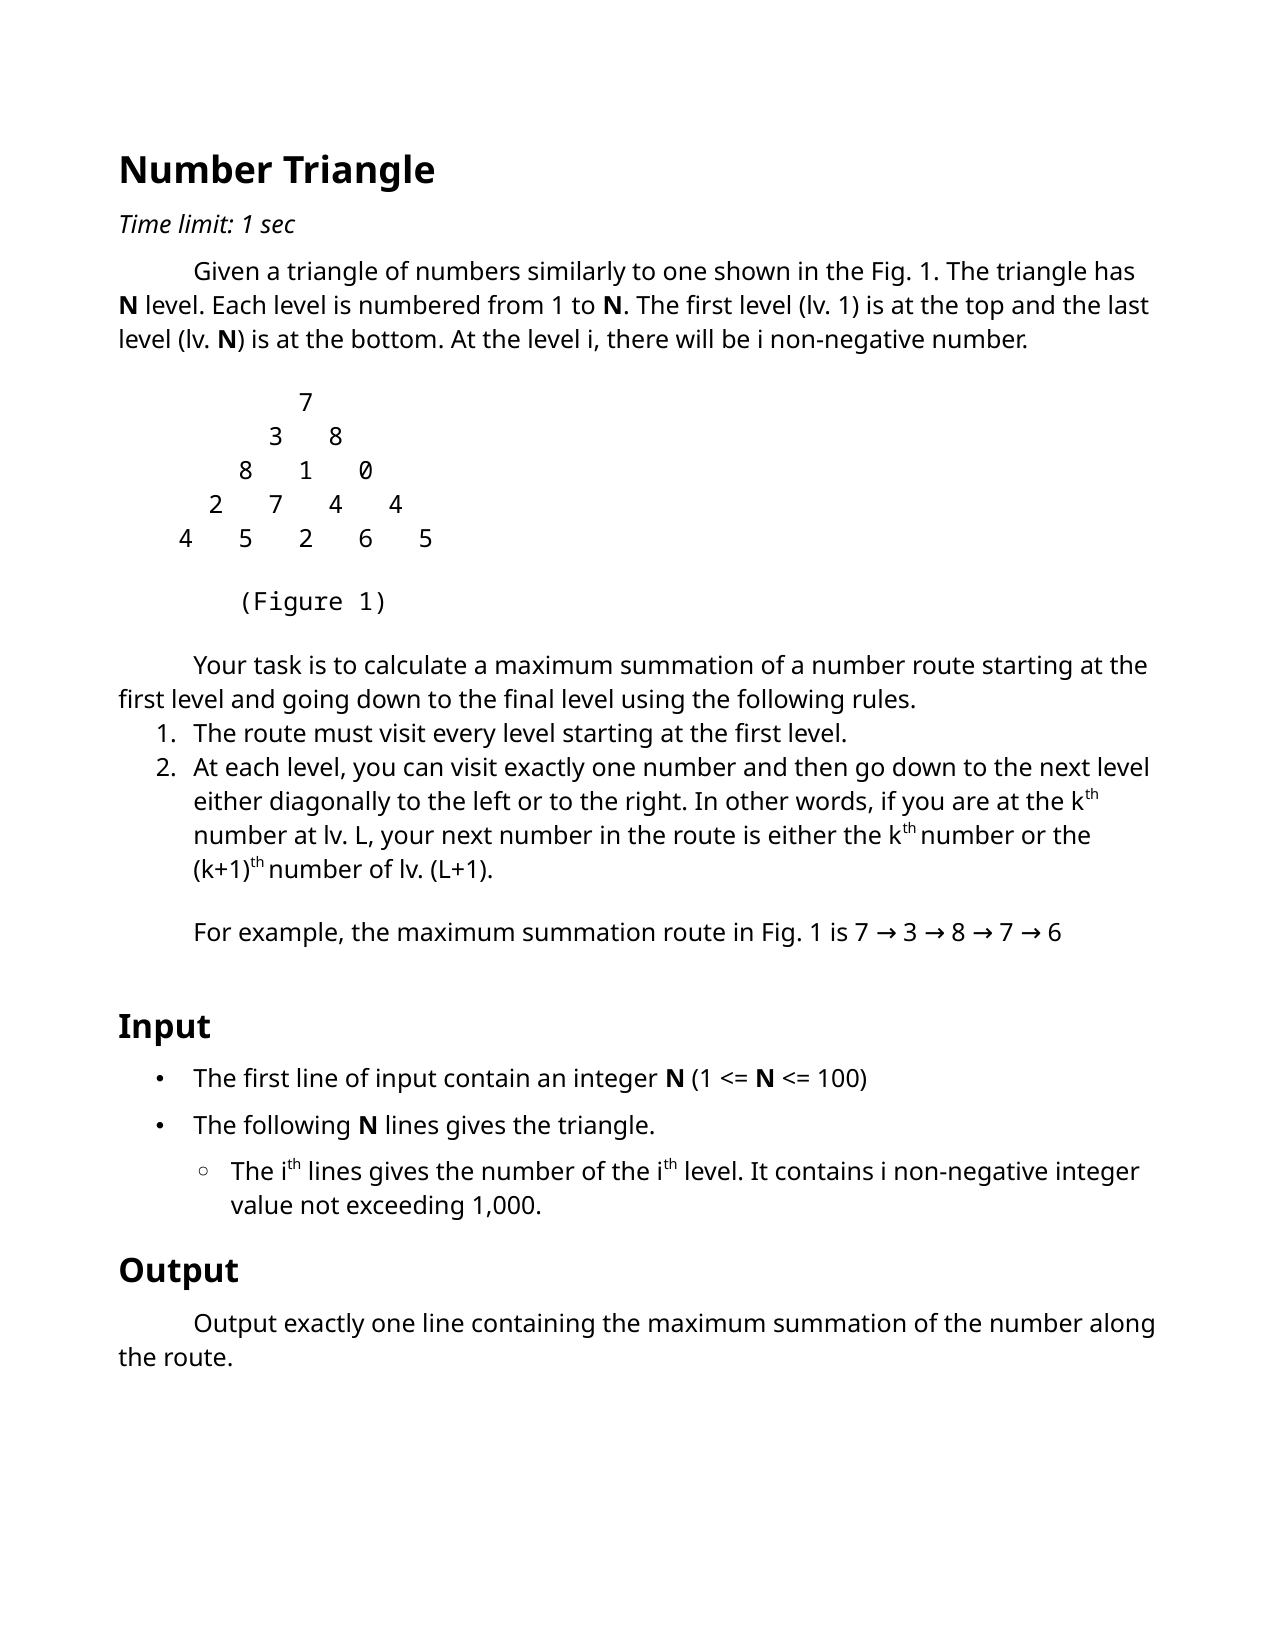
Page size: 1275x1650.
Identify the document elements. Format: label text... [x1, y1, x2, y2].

list The route must visit every level starting at the first level. [156, 716, 1157, 750]
list At each level, you can visit exactly one number and then go down to the next level either diagonally to the left or to the right. In other words, if you are at the kth number at lv. L, your next number in the route is either the kth number or the (k+1)th number of lv. (L+1). [156, 750, 1157, 886]
text Time limit: 1 sec [118, 207, 1157, 241]
title Number Triangle [118, 143, 1157, 194]
text Output exactly one line containing the maximum summation of the number along the route. [118, 1305, 1157, 1373]
subtitle Input [118, 1002, 1157, 1048]
text 2 7 4 4 [118, 486, 1157, 520]
text 3 8 [118, 418, 1157, 452]
text For example, the maximum summation route in Fig. 1 is 7 → 3 → 8 → 7 → 6 [118, 915, 1157, 949]
list The ith lines gives the number of the ith level. It contains i non-negative integer value not exceeding 1,000. [193, 1154, 1157, 1222]
list The following N lines gives the triangle. [156, 1107, 1157, 1141]
text (Figure 1) [118, 584, 1157, 618]
text Your task is to calculate a maximum summation of a number route starting at the first level and going down to the final level using the following rules. [118, 647, 1157, 716]
text 7 [118, 384, 1157, 418]
text 4 5 2 6 5 [118, 520, 1157, 554]
subtitle Output [118, 1247, 1157, 1293]
list The first line of input contain an integer N (1 <= N <= 100) [156, 1061, 1157, 1095]
text Given a triangle of numbers similarly to one shown in the Fig. 1. The triangle has N level. Each level is numbered from 1 to N. The first level (lv. 1) is at the top and the last level (lv. N) is at the bottom. At the level i, there will be i non-negative number. [118, 253, 1157, 355]
text 8 1 0 [118, 452, 1157, 486]
